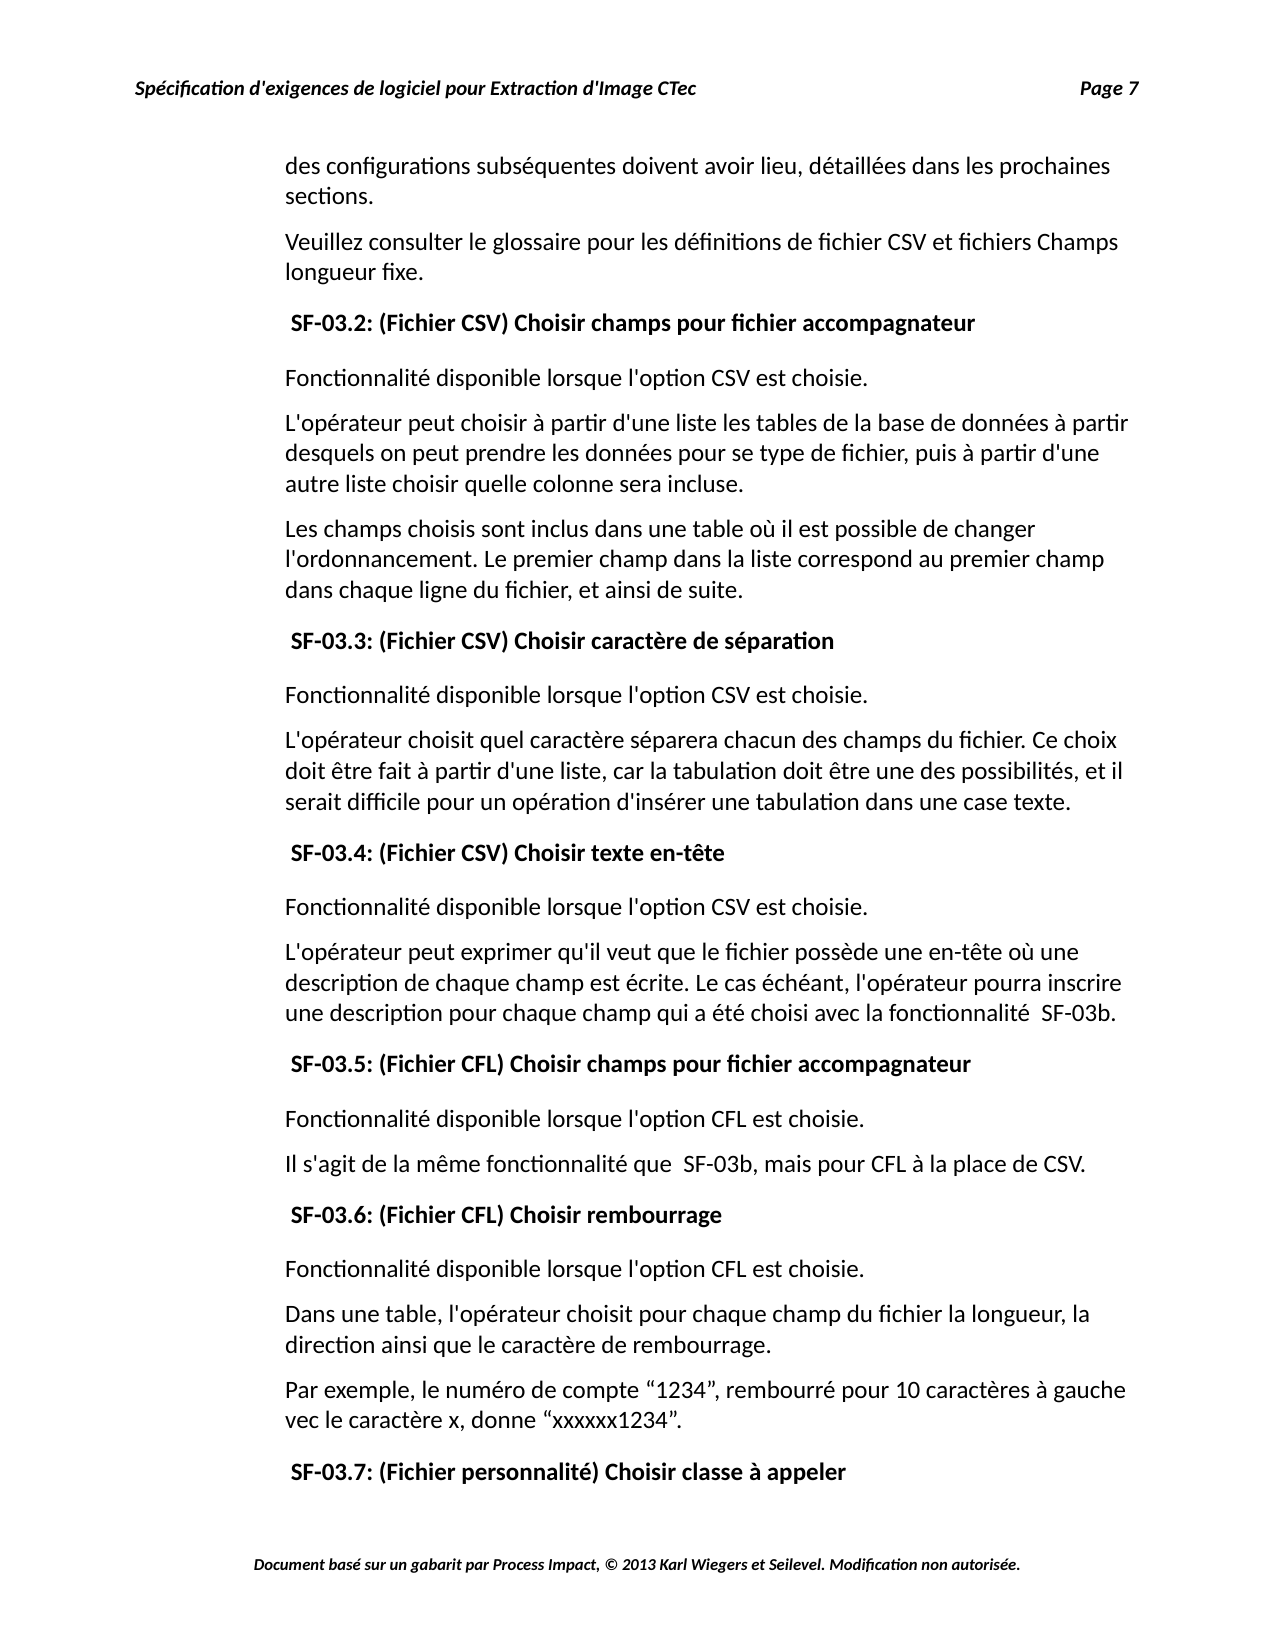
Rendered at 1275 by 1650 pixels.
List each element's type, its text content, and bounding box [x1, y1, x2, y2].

list Les champs choisis sont inclus dans une table où il est possible de changer l'ordonnancement. Le premier champ dans la liste correspond au premier champ dans chaque ligne du fichier, et ainsi de suite. [247, 513, 1140, 604]
subtitle SF-03.6: (Fichier CFL) Choisir rembourrage [247, 1203, 1140, 1228]
subtitle SF-03.7: (Fichier personnalité) Choisir classe à appeler [247, 1460, 1140, 1485]
subtitle SF-03.3: (Fichier CSV) Choisir caractère de séparation [247, 629, 1140, 654]
subtitle SF-03.5: (Fichier CFL) Choisir champs pour fichier accompagnateur [247, 1053, 1140, 1078]
list Fonctionnalité disponible lorsque l'option CFL est choisie. [247, 1103, 1140, 1133]
list L'opérateur peut exprimer qu'il veut que le fichier possède une en-tête où une description de chaque champ est écrite. Le cas échéant, l'opérateur pourra inscrire une description pour chaque champ qui a été choisi avec la fonctionnalité SF-03b. [247, 936, 1140, 1028]
list Dans une table, l'opérateur choisit pour chaque champ du fichier la longueur, la direction ainsi que le caractère de rembourrage. [247, 1298, 1140, 1359]
list Il s'agit de la même fonctionnalité que SF-03b, mais pour CFL à la place de CSV. [247, 1148, 1140, 1178]
list Fonctionnalité disponible lorsque l'option CSV est choisie. [247, 679, 1140, 710]
subtitle SF-03.2: (Fichier CSV) Choisir champs pour fichier accompagnateur [247, 312, 1140, 337]
list Fonctionnalité disponible lorsque l'option CSV est choisie. [247, 362, 1140, 392]
list des configurations subséquentes doivent avoir lieu, détaillées dans les prochaines sections. [247, 150, 1140, 211]
subtitle SF-03.4: (Fichier CSV) Choisir texte en-tête [247, 841, 1140, 866]
list L'opérateur choisit quel caractère séparera chacun des champs du fichier. Ce choix doit être fait à partir d'une liste, car la tabulation doit être une des possibilités, et il serait difficile pour un opération d'insérer une tabulation dans une case texte. [247, 724, 1140, 816]
list Veuillez consulter le glossaire pour les définitions de fichier CSV et fichiers Champs longueur fixe. [247, 226, 1140, 287]
list L'opérateur peut choisir à partir d'une liste les tables de la base de données à partir desquels on peut prendre les données pour se type de fichier, puis à partir d'une autre liste choisir quelle colonne sera incluse. [247, 407, 1140, 498]
list Par exemple, le numéro de compte “1234”, rembourré pour 10 caractères à gauche vec le caractère x, donne “xxxxxx1234”. [247, 1374, 1140, 1435]
list Fonctionnalité disponible lorsque l'option CSV est choisie. [247, 891, 1140, 922]
list Fonctionnalité disponible lorsque l'option CFL est choisie. [247, 1253, 1140, 1284]
